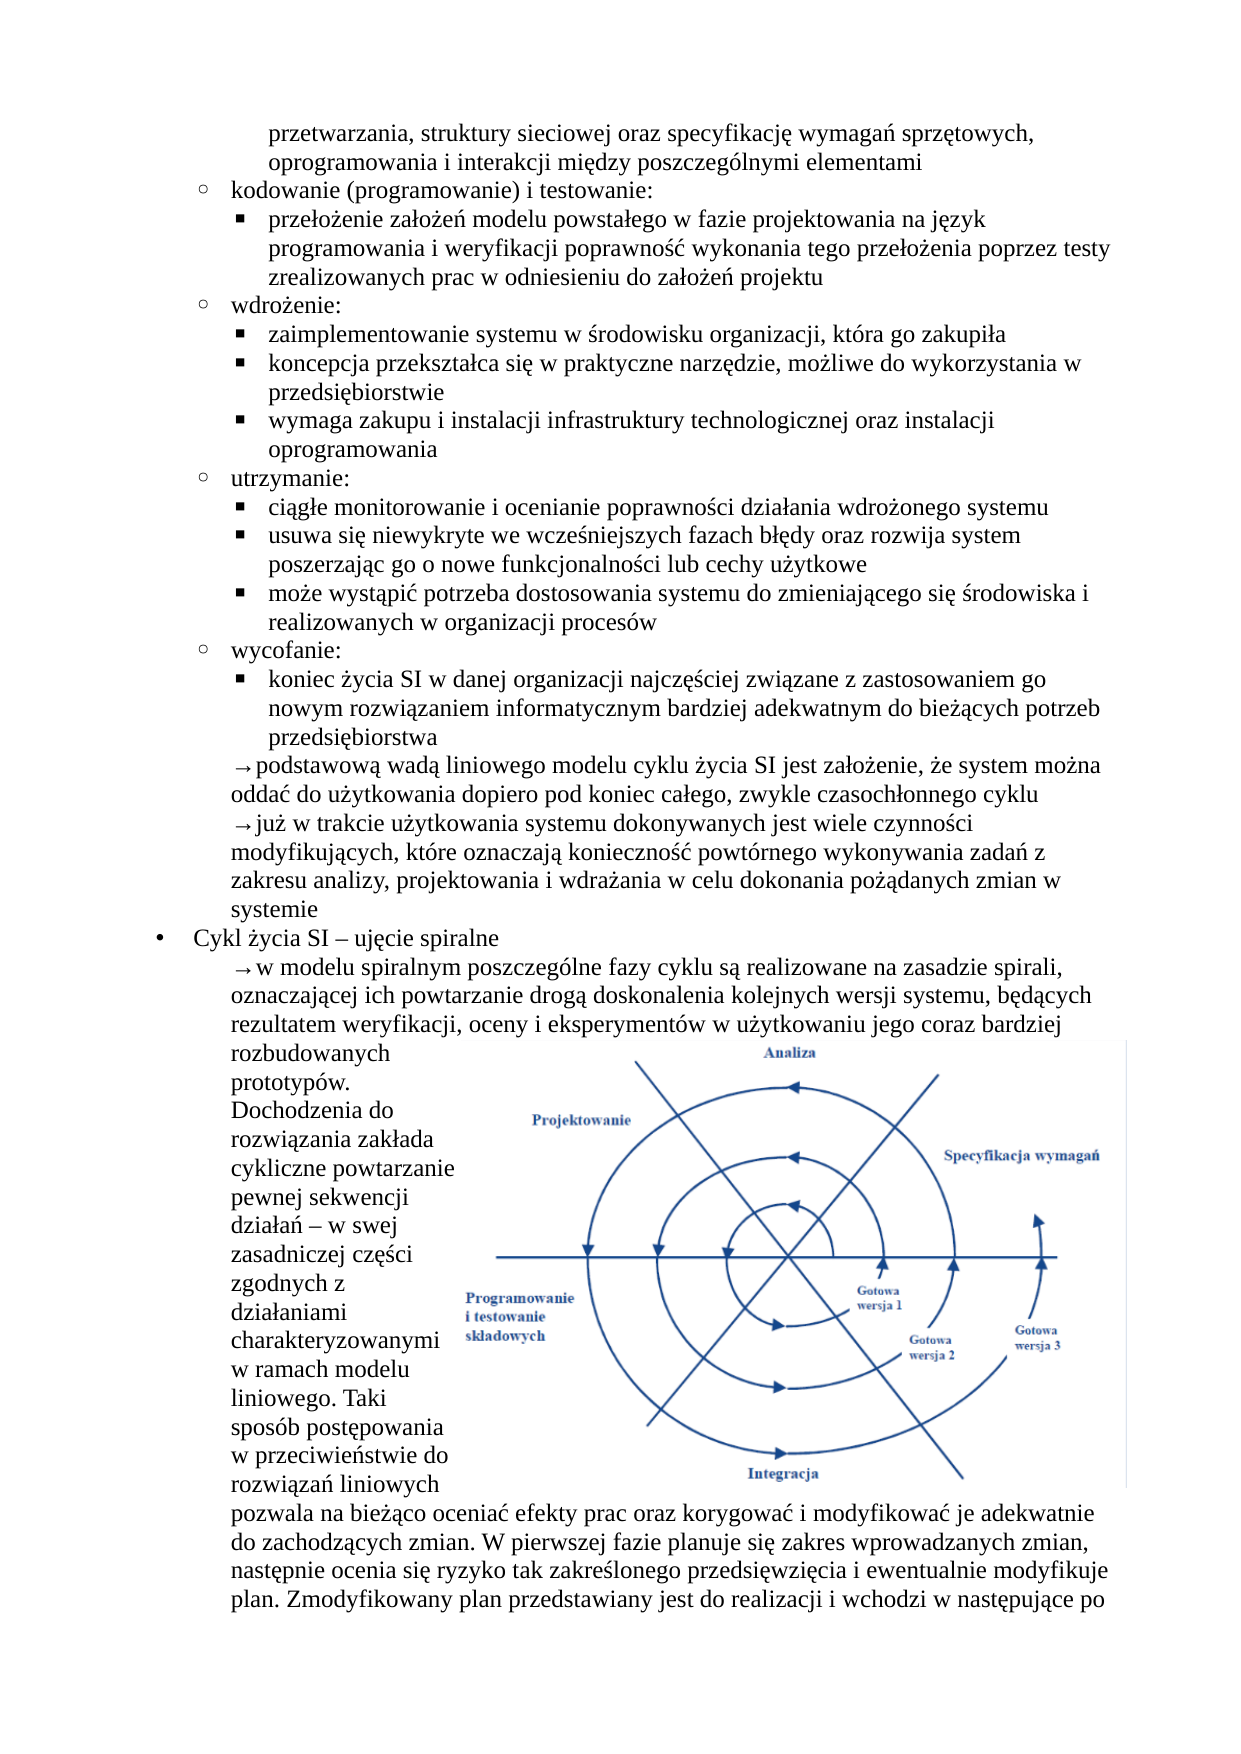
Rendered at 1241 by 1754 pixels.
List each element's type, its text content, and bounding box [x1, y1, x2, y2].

list może wystąpić potrzeba dostosowania systemu do zmieniającego się środowiska i realizowanych w organizacji procesów [231, 578, 1122, 636]
list wdrożenie: [193, 291, 1122, 319]
list →podstawową wadą liniowego modelu cyklu życia SI jest założenie, że system można oddać do użytkowania dopiero pod koniec całego, zwykle czasochłonnego cyklu [193, 751, 1122, 808]
list →w modelu spiralnym poszczególne fazy cyklu są realizowane na zasadzie spirali, oznaczającej ich powtarzanie drogą doskonalenia kolejnych wersji systemu, będących rezultatem weryfikacji, oceny i eksperymentów w użytkowaniu jego coraz bardziej rozbudowanych prototypów. Dochodzenia do rozwiązania zakłada cykliczne powtarzanie pewnej sekwencji działań – w swej zasadniczej części zgodnych z działaniami charakteryzowanymi w ramach modelu liniowego. Taki sposób postępowania w przeciwieństwie do rozwiązań liniowych pozwala na bieżąco oceniać efekty prac oraz korygować i modyfikować je adekwatnie do zachodzących zmian. W pierwszej fazie planuje się zakres wprowadzanych zmian, następnie ocenia się ryzyko tak zakreślonego przedsięwzięcia i ewentualnie modyfikuje plan. Zmodyfikowany plan przedstawiany jest do realizacji i wchodzi w następujące po [193, 952, 1122, 1613]
list →już w trakcie użytkowania systemu dokonywanych jest wiele czynności modyfikujących, które oznaczają konieczność powtórnego wykonywania zadań z zakresu analizy, projektowania i wdrażania w celu dokonania pożądanych zmian w systemie [193, 808, 1122, 923]
list ciągłe monitorowanie i ocenianie poprawności działania wdrożonego systemu [231, 492, 1122, 521]
list Cykl życia SI – ujęcie spiralne [156, 923, 1122, 952]
list wymaga zakupu i instalacji infrastruktury technologicznej oraz instalacji oprogramowania [231, 406, 1122, 463]
list koniec życia SI w danej organizacji najczęściej związane z zastosowaniem go nowym rozwiązaniem informatycznym bardziej adekwatnym do bieżących potrzeb przedsiębiorstwa [231, 664, 1122, 751]
list przetwarzania, struktury sieciowej oraz specyfikację wymagań sprzętowych, oprogramowania i interakcji między poszczególnymi elementami [231, 118, 1122, 176]
picture [460, 1040, 1127, 1488]
list wycofanie: [193, 636, 1122, 664]
list utrzymanie: [193, 463, 1122, 492]
list kodowanie (programowanie) i testowanie: [193, 176, 1122, 204]
list zaimplementowanie systemu w środowisku organizacji, która go zakupiła [231, 319, 1122, 348]
list koncepcja przekształca się w praktyczne narzędzie, możliwe do wykorzystania w przedsiębiorstwie [231, 348, 1122, 406]
list przełożenie założeń modelu powstałego w fazie projektowania na język programowania i weryfikacji poprawność wykonania tego przełożenia poprzez testy zrealizowanych prac w odniesieniu do założeń projektu [231, 204, 1122, 291]
list usuwa się niewykryte we wcześniejszych fazach błędy oraz rozwija system poszerzając go o nowe funkcjonalności lub cechy użytkowe [231, 521, 1122, 578]
